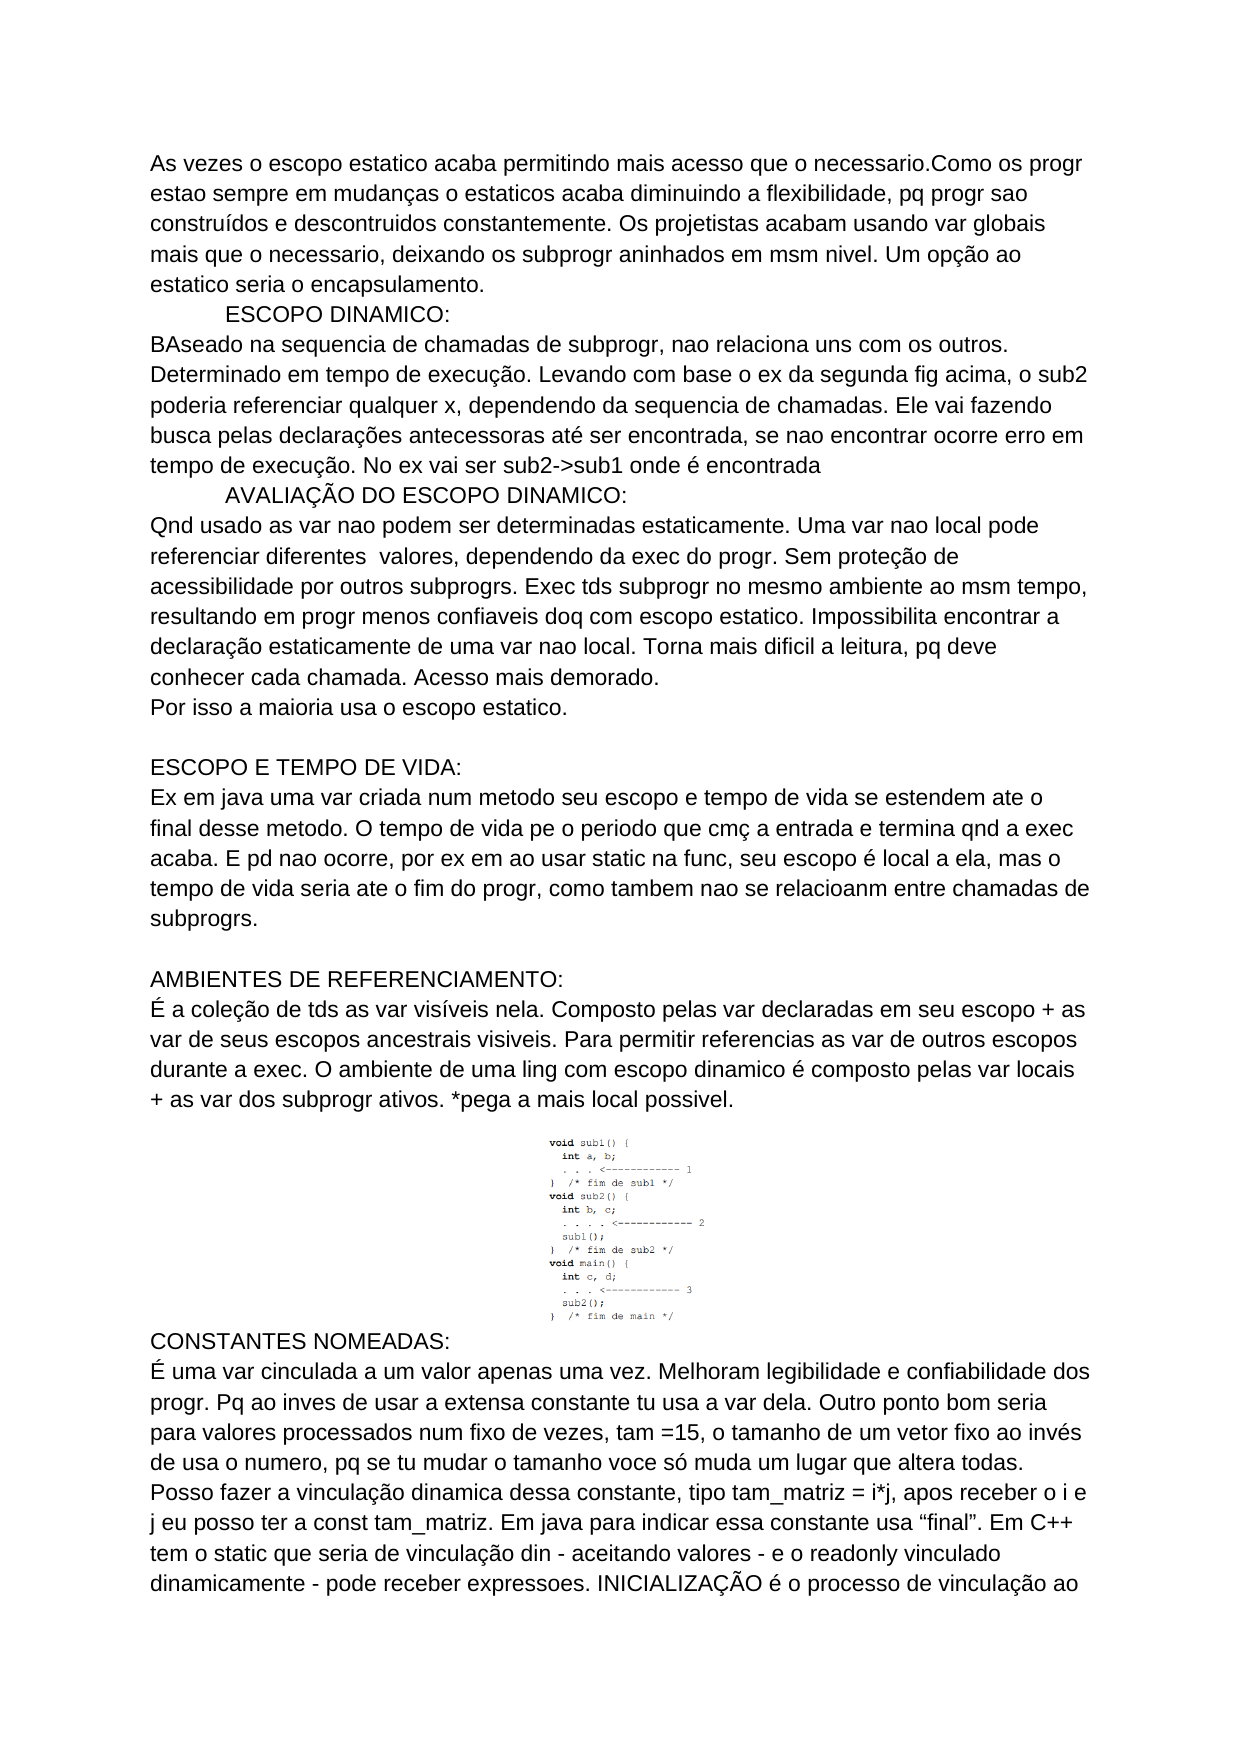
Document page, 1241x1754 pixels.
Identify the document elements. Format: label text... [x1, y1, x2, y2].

text BAseado na sequencia de chamadas de subprogr, nao relaciona uns com os outros. Determinado em tempo de execução. Levando com base o ex da segunda fig acima, o sub2 poderia referenciar qualquer x, dependendo da sequencia de chamadas. Ele vai fazendo busca pelas declarações antecessoras até ser encontrada, se nao encontrar ocorre erro em tempo de execução. No ex vai ser sub2->sub1 onde é encontrada [150, 331, 1090, 478]
text Posso fazer a vinculação dinamica dessa constante, tipo tam_matriz = i*j, apos receber o i e j eu posso ter a const tam_matriz. Em java para indicar essa constante usa “final”. Em C++ tem o static que seria de vinculação din - aceitando valores - e o readonly vinculado dinamicamente - pode receber expressoes. INICIALIZAÇÃO é o processo de vinculação ao [150, 1479, 1090, 1596]
text Qnd usado as var nao podem ser determinadas estaticamente. Uma var nao local pode referenciar diferentes valores, dependendo da exec do progr. Sem proteção de acessibilidade por outros subprogrs. Exec tds subprogr no mesmo ambiente ao msm tempo, resultando em progr menos confiaveis doq com escopo estatico. Impossibilita encontrar a declaração estaticamente de uma var nao local. Torna mais dificil a leitura, pq deve conhecer cada chamada. Acesso mais demorado. [150, 512, 1090, 690]
text Por isso a maioria usa o escopo estatico. [150, 694, 1090, 720]
text CONSTANTES NOMEADAS: [150, 1328, 1090, 1354]
text AVALIAÇÃO DO ESCOPO DINAMICO: [150, 482, 1090, 509]
text AMBIENTES DE REFERENCIAMENTO: [150, 966, 1090, 992]
text ESCOPO E TEMPO DE VIDA: [150, 754, 1090, 781]
picture [513, 1128, 727, 1334]
text ESCOPO DINAMICO: [150, 301, 1090, 327]
text É a coleção de tds as var visíveis nela. Composto pelas var declaradas em seu escopo + as var de seus escopos ancestrais visiveis. Para permitir referencias as var de outros escopos durante a exec. O ambiente de uma ling com escopo dinamico é composto pelas var locais + as var dos subprogr ativos. *pega a mais local possivel. [150, 996, 1090, 1113]
text Ex em java uma var criada num metodo seu escopo e tempo de vida se estendem ate o final desse metodo. O tempo de vida pe o periodo que cmç a entrada e termina qnd a exec acaba. E pd nao ocorre, por ex em ao usar static na func, seu escopo é local a ela, mas o tempo de vida seria ate o fim do progr, como tambem nao se relacioanm entre chamadas de subprogrs. [150, 784, 1090, 932]
text As vezes o escopo estatico acaba permitindo mais acesso que o necessario.Como os progr estao sempre em mudanças o estaticos acaba diminuindo a flexibilidade, pq progr sao construídos e descontruidos constantemente. Os projetistas acabam usando var globais mais que o necessario, deixando os subprogr aninhados em msm nivel. Um opção ao estatico seria o encapsulamento. [150, 150, 1090, 297]
text É uma var cinculada a um valor apenas uma vez. Melhoram legibilidade e confiabilidade dos progr. Pq ao inves de usar a extensa constante tu usa a var dela. Outro ponto bom seria para valores processados num fixo de vezes, tam =15, o tamanho de um vetor fixo ao invés de usa o numero, pq se tu mudar o tamanho voce só muda um lugar que altera todas. [150, 1358, 1090, 1475]
